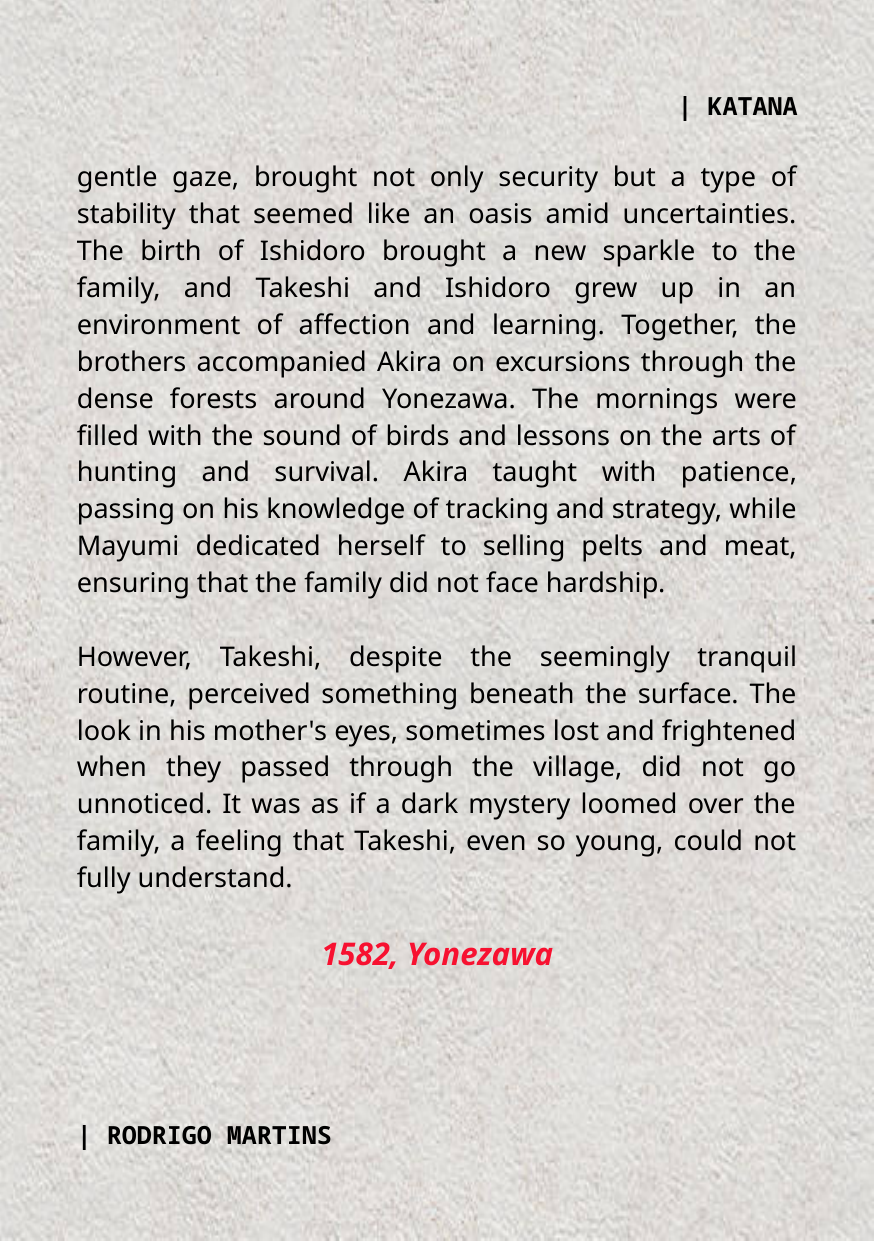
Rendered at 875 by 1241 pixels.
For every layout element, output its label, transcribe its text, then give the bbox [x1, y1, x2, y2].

text However, Takeshi, despite the seemingly tranquil routine, perceived something beneath the surface. The look in his mother's eyes, sometimes lost and frightened when they passed through the village, did not go unnoticed. It was as if a dark mystery loomed over the family, a feeling that Takeshi, even so young, could not fully understand. [74, 637, 800, 895]
picture [0, 0, 874, 1241]
text 1582, Yonezawa [74, 932, 800, 975]
text gentle gaze, brought not only security but a type of stability that seemed like an oasis amid uncertainties. The birth of Ishidoro brought a new sparkle to the family, and Takeshi and Ishidoro grew up in an environment of affection and learning. Together, the brothers accompanied Akira on excursions through the dense forests around Yonezawa. The mornings were filled with the sound of birds and lessons on the arts of hunting and survival. Akira taught with patience, passing on his knowledge of tracking and strategy, while Mayumi dedicated herself to selling pelts and meat, ensuring that the family did not face hardship. [74, 155, 800, 600]
